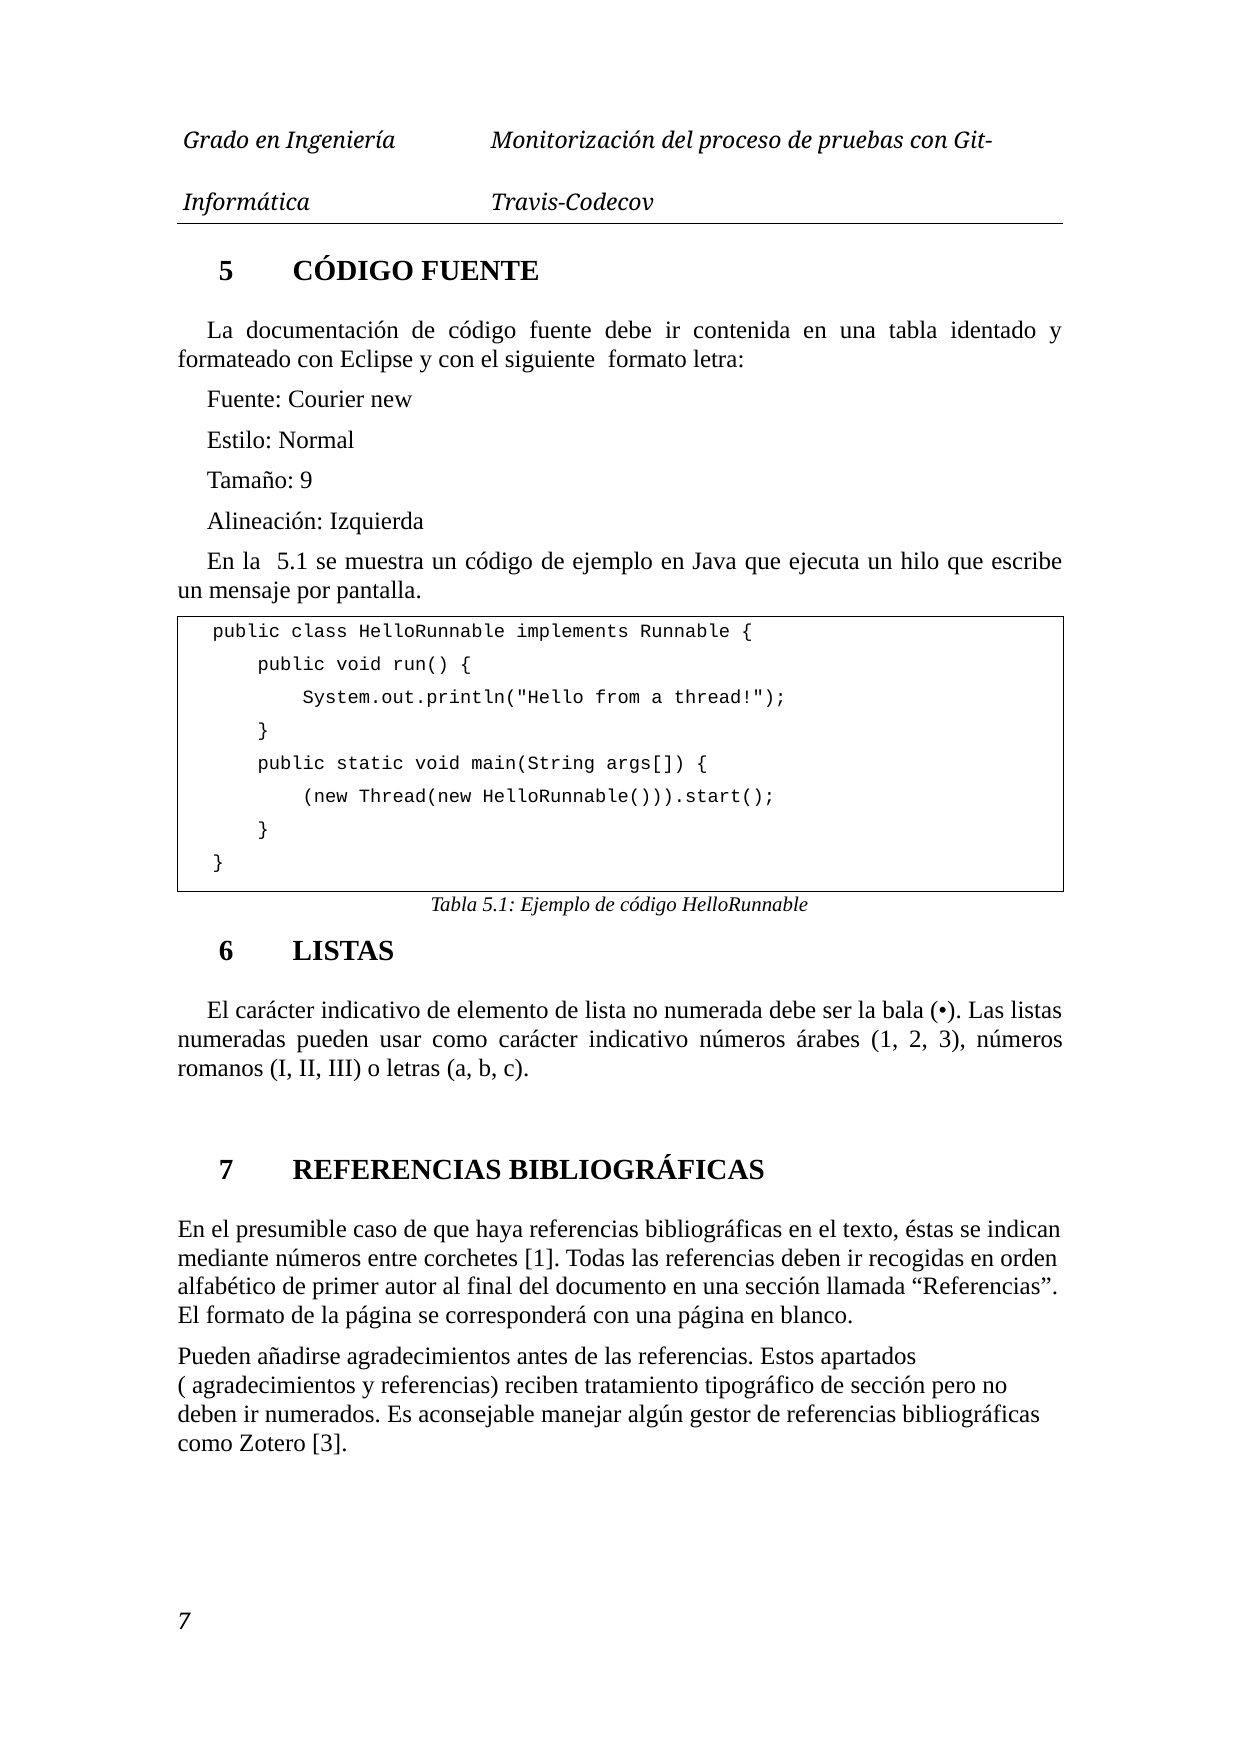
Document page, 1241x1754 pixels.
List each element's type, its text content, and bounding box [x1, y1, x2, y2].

subtitle Listas [218, 933, 1063, 967]
text Pueden añadirse agradecimientos antes de las referencias. Estos apartados ( agradecimientos y referencias) reciben tratamiento tipográfico de sección pero no deben ir numerados. Es aconsejable manejar algún gestor de referencias bibliográficas como Zotero [3]. [177, 1341, 1063, 1456]
table_header public class HelloRunnable implements Runnable { public void run() { System.out.println("Hello from a thread!"); } public static void main(String args[]) { (new Thread(new HelloRunnable())).start(); } } [178, 617, 1063, 891]
text La documentación de código fuente debe ir contenida en una tabla identado y formateado con Eclipse y con el siguiente formato letra: [177, 315, 1063, 373]
subtitle Referencias Bibliográficas [218, 1152, 1063, 1185]
text Fuente: Courier new [177, 384, 1063, 413]
text Tamaño: 9 [177, 465, 1063, 494]
text En la Tabla 5.1 se muestra un código de ejemplo en Java que ejecuta un hilo que escribe un mensaje por pantalla. [177, 546, 1063, 604]
text Tabla 5.1: Ejemplo de código HelloRunnable [177, 892, 1063, 916]
text Alineación: Izquierda [177, 506, 1063, 535]
text Estilo: Normal [177, 425, 1063, 454]
subtitle Código fuente [218, 253, 1063, 286]
text En el presumible caso de que haya referencias bibliográficas en el texto, éstas se indican mediante números entre corchetes [1]. Todas las referencias deben ir recogidas en orden alfabético de primer autor al final del documento en una sección llamada “Referencias”. El formato de la página se corresponderá con una página en blanco. [177, 1214, 1063, 1329]
text El carácter indicativo de elemento de lista no numerada debe ser la bala (•). Las listas numeradas pueden usar como carácter indicativo números árabes (1, 2, 3), números romanos (I, II, III) o letras (a, b, c). [177, 996, 1063, 1082]
